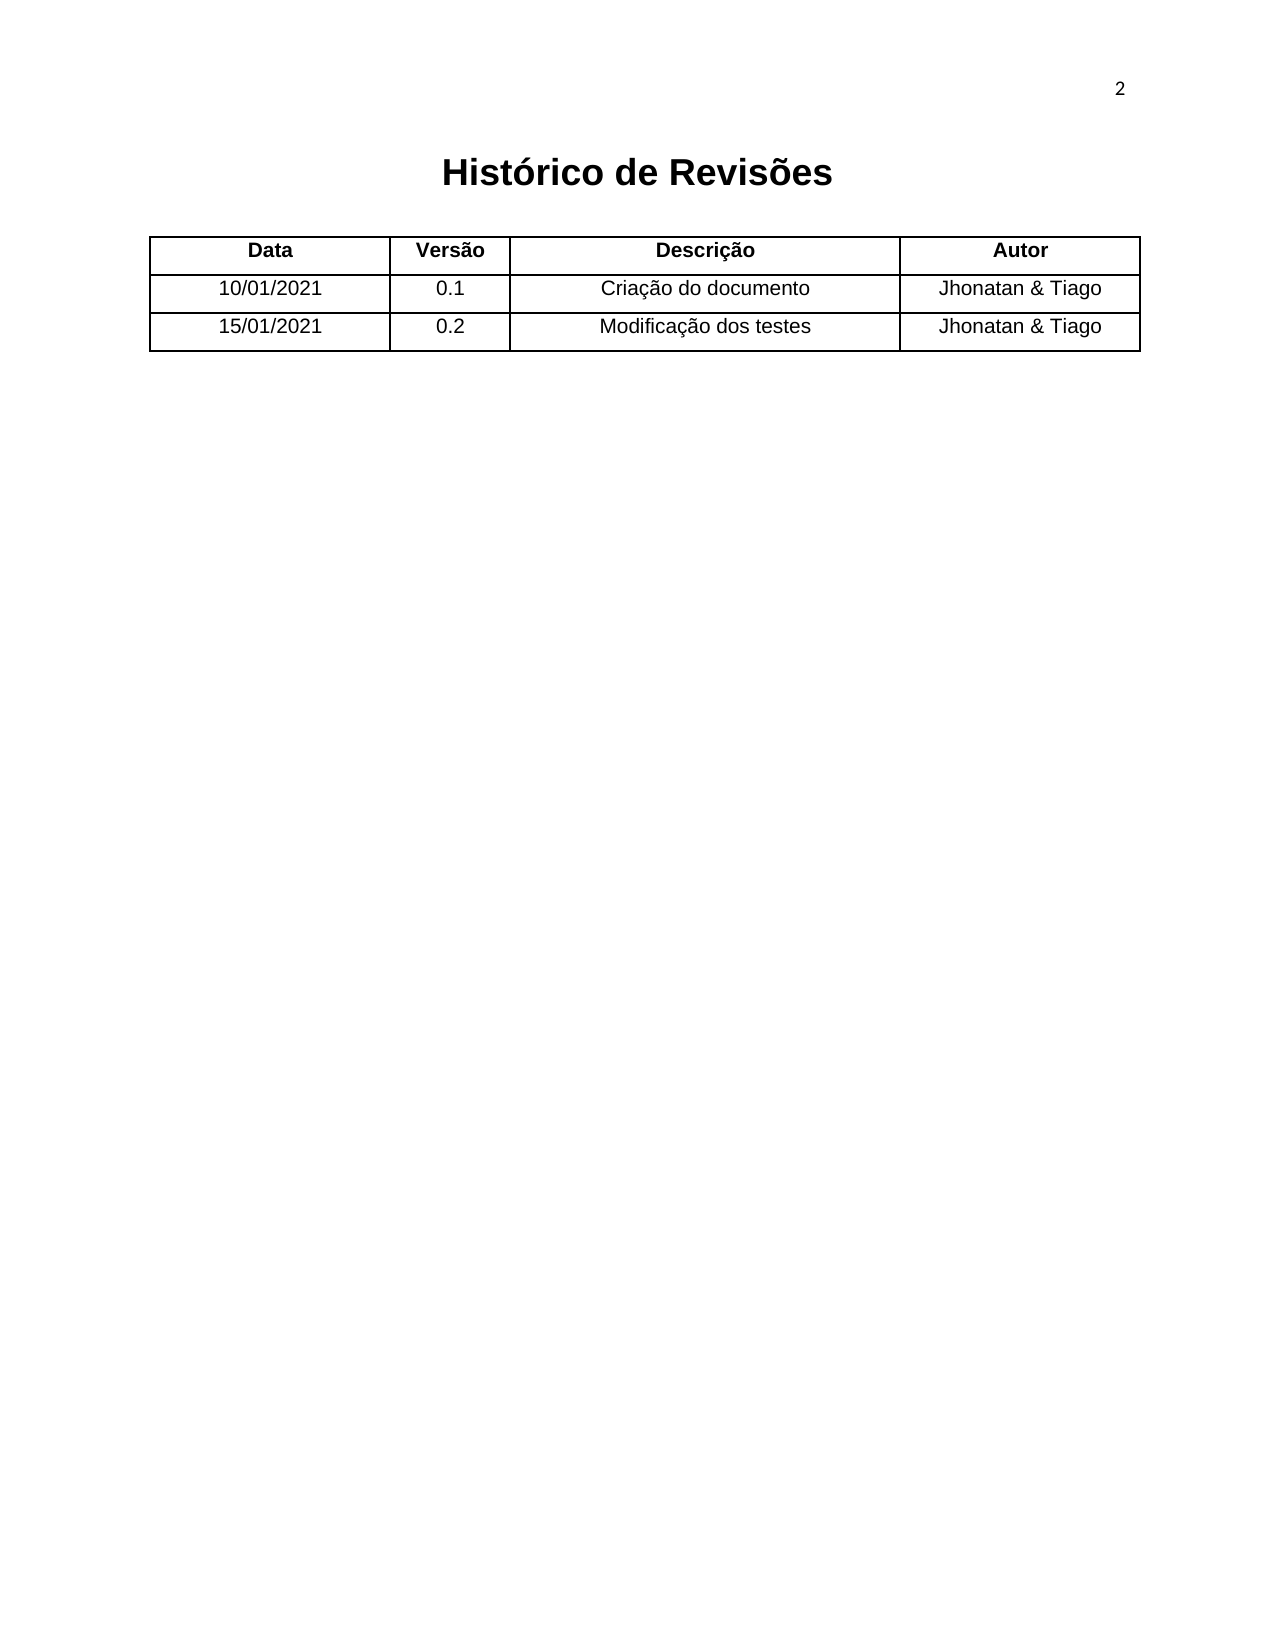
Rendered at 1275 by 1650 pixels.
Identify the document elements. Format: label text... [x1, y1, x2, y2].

table_cell Jhonatan & Tiago [901, 276, 1139, 312]
table_cell Criação do documento [511, 276, 899, 312]
table_cell 0.1 [391, 276, 509, 312]
table_header Versão [391, 238, 509, 274]
table_cell 10/01/2021 [151, 276, 389, 312]
table_cell Modificação dos testes [511, 314, 899, 350]
text Histórico de Revisões [150, 150, 1125, 193]
table_cell 15/01/2021 [151, 314, 389, 350]
table_header Descrição [511, 238, 899, 274]
table_cell Jhonatan & Tiago [901, 314, 1139, 350]
table_header Autor [901, 238, 1139, 274]
table_header Data [151, 238, 389, 274]
table_cell 0.2 [391, 314, 509, 350]
